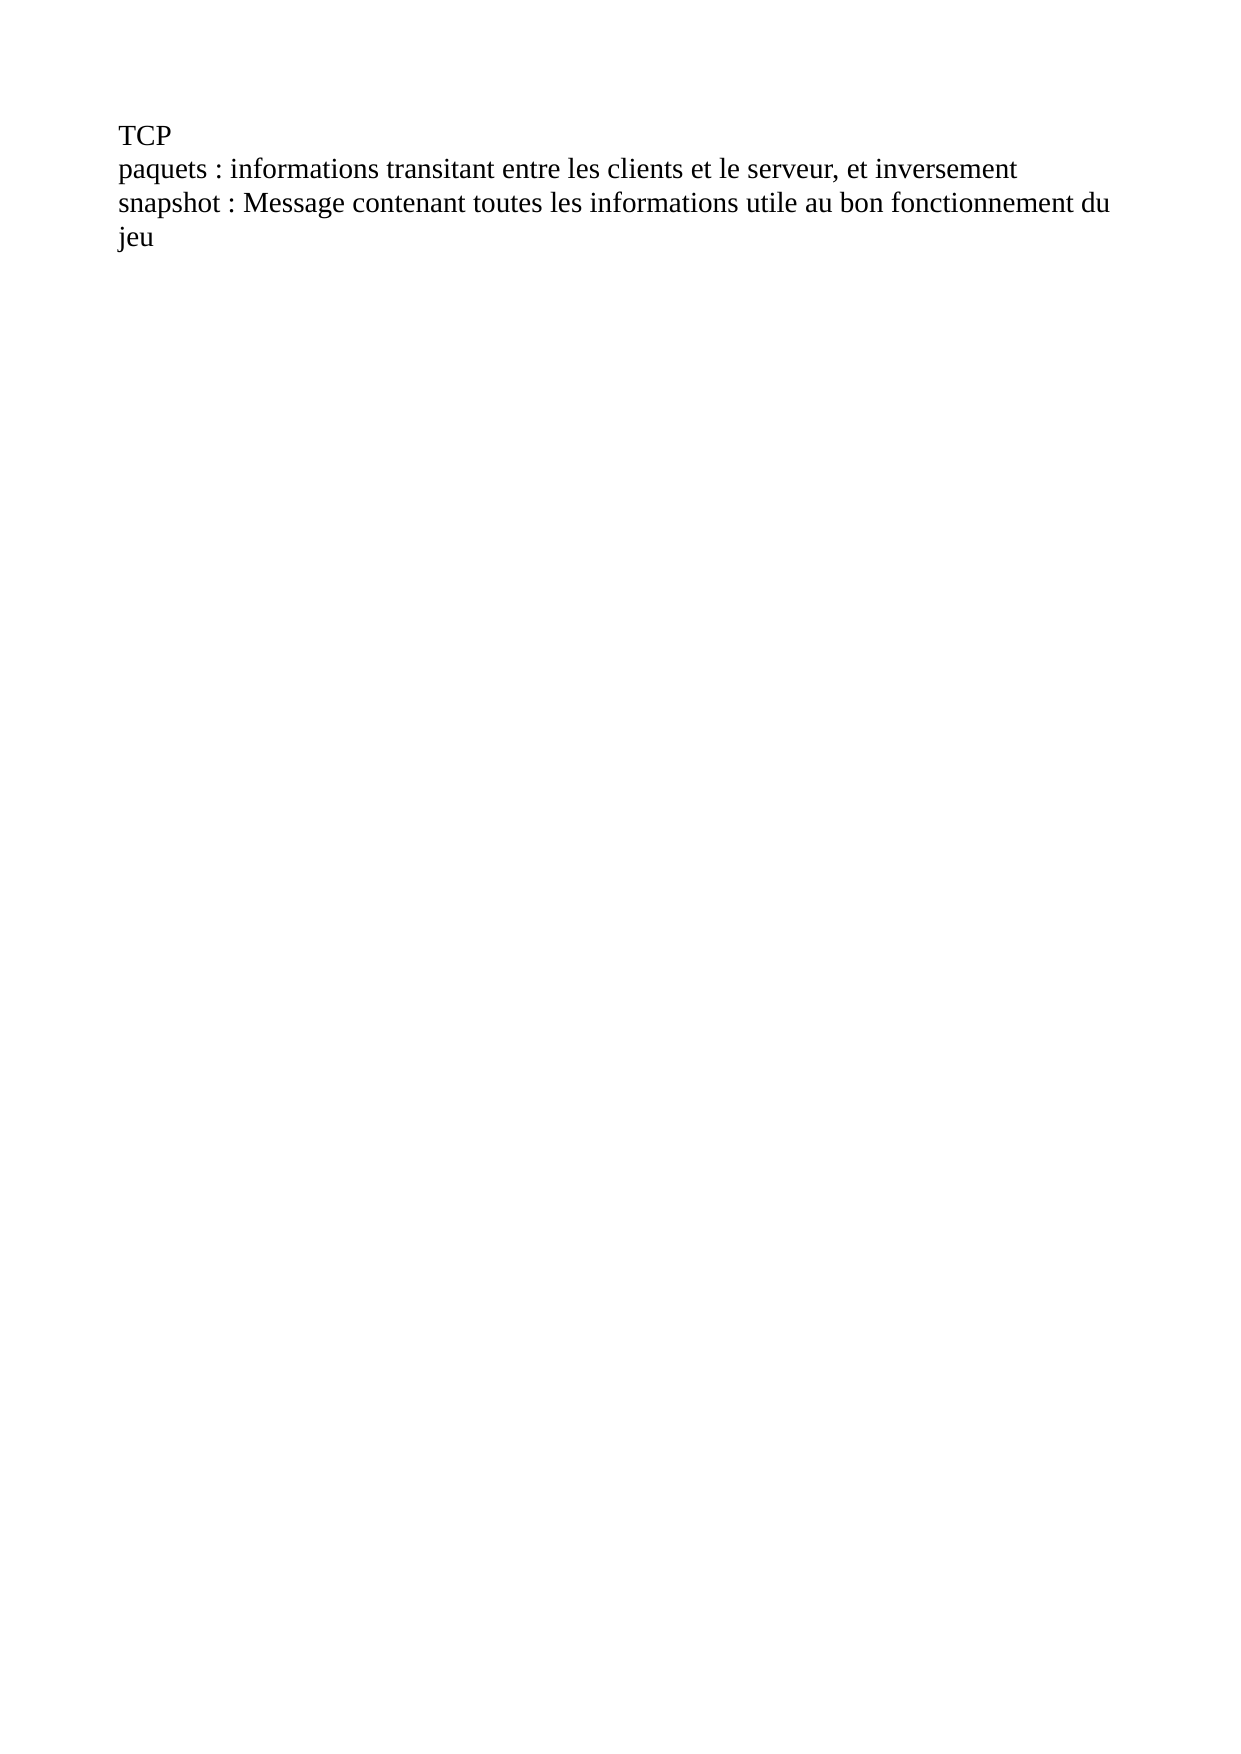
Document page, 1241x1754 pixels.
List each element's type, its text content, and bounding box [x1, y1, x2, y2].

text snapshot : Message contenant toutes les informations utile au bon fonctionnement du jeu [118, 185, 1122, 252]
text TCP [118, 118, 1122, 152]
text paquets : informations transitant entre les clients et le serveur, et inversement [118, 152, 1122, 185]
